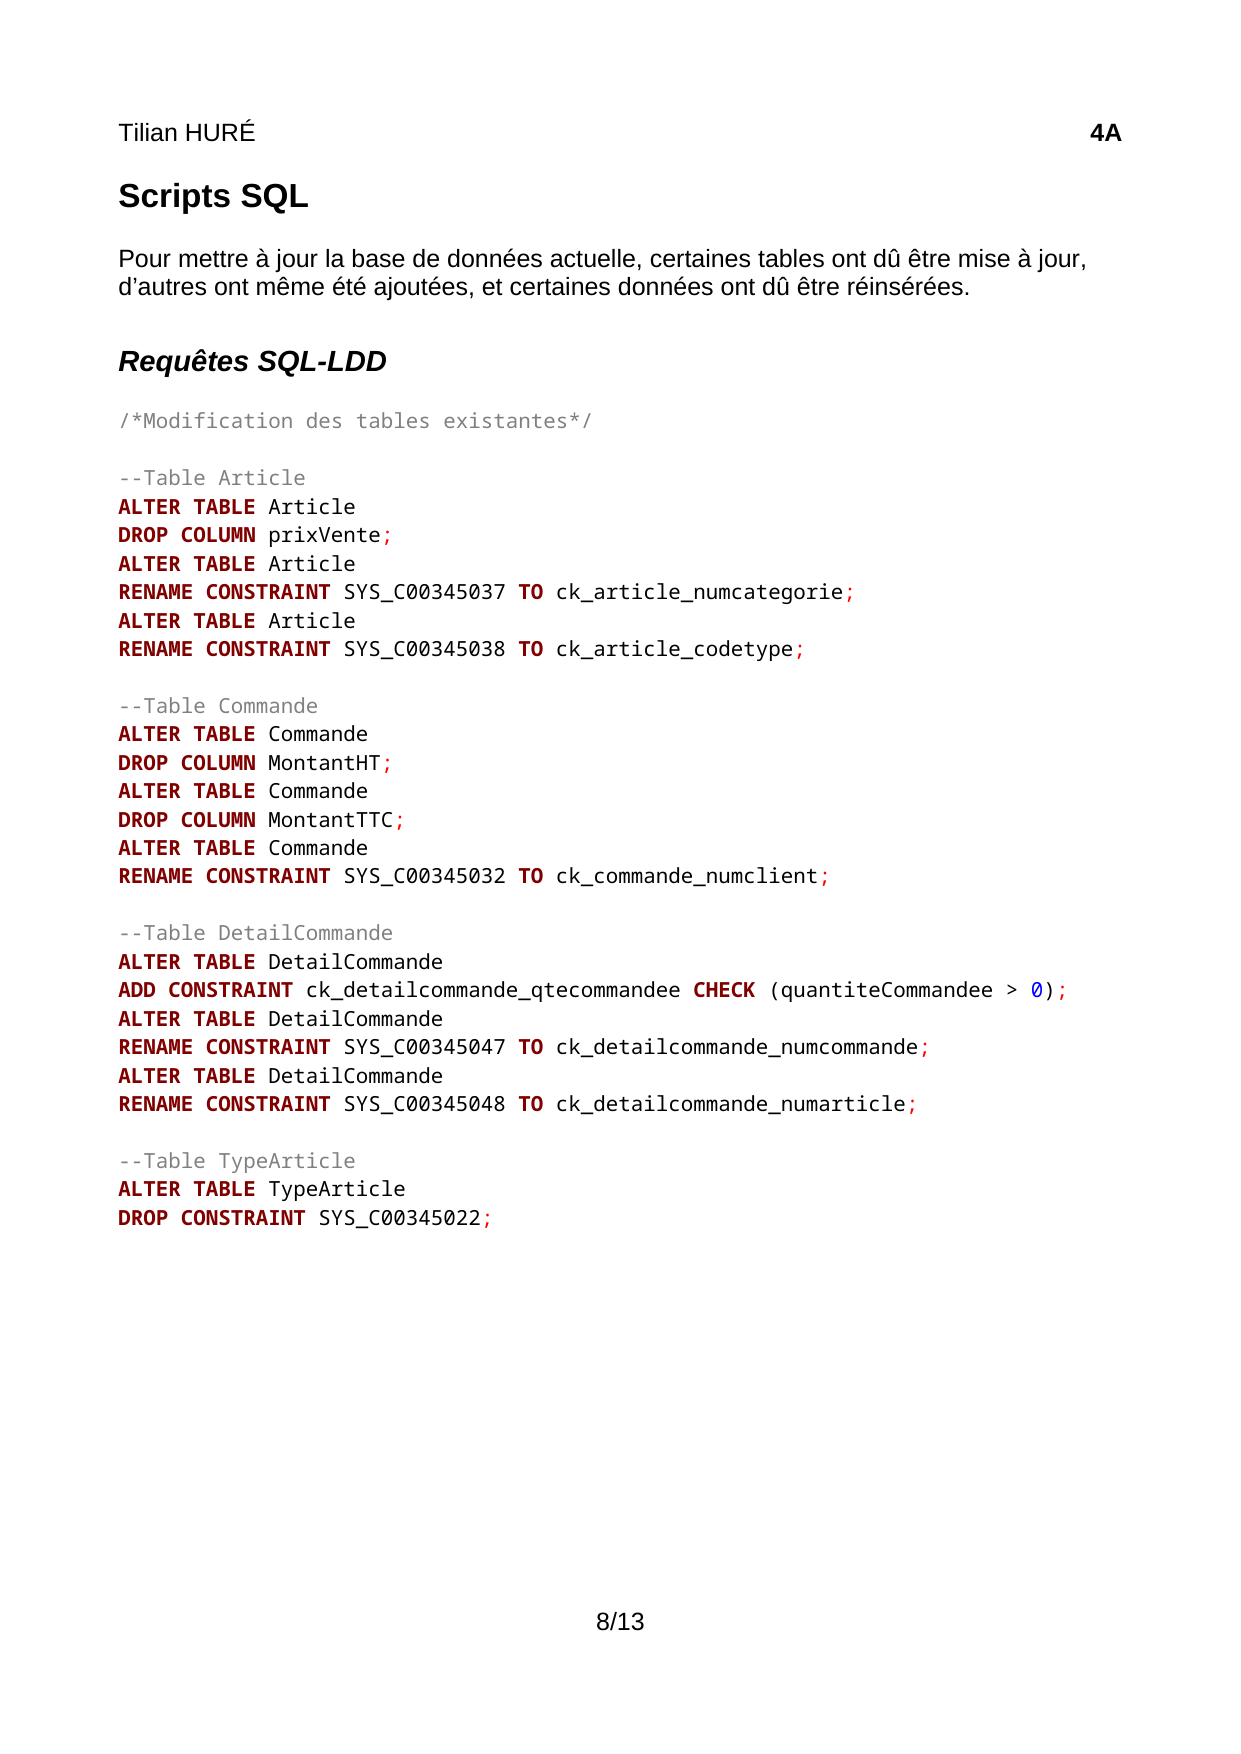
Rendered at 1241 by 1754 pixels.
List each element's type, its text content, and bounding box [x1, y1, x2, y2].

text ALTER TABLE DetailCommande [118, 1061, 1122, 1089]
text ALTER TABLE Article [118, 549, 1122, 577]
text DROP CONSTRAINT SYS_C00345022; [118, 1203, 1122, 1231]
text ALTER TABLE Commande [118, 776, 1122, 805]
text --Table Commande [118, 691, 1122, 719]
subtitle Scripts SQL [118, 176, 1122, 215]
text RENAME CONSTRAINT SYS_C00345048 TO ck_detailcommande_numarticle; [118, 1089, 1122, 1118]
text ALTER TABLE Commande [118, 719, 1122, 748]
text --Table TypeArticle [118, 1146, 1122, 1174]
text --Table Article [118, 463, 1122, 492]
text RENAME CONSTRAINT SYS_C00345032 TO ck_commande_numclient; [118, 862, 1122, 890]
text --Table DetailCommande [118, 918, 1122, 947]
text ALTER TABLE Commande [118, 833, 1122, 862]
subtitle Requêtes SQL-LDD [118, 344, 1122, 378]
text ALTER TABLE DetailCommande [118, 947, 1122, 975]
text RENAME CONSTRAINT SYS_C00345047 TO ck_detailcommande_numcommande; [118, 1032, 1122, 1061]
text ADD CONSTRAINT ck_detailcommande_qtecommandee CHECK (quantiteCommandee > 0); [118, 975, 1122, 1004]
text DROP COLUMN MontantTTC; [118, 805, 1122, 833]
text ALTER TABLE TypeArticle [118, 1174, 1122, 1203]
text Pour mettre à jour la base de données actuelle, certaines tables ont dû être mise à jour, d’autres ont même été ajoutées, et certaines données ont dû être réinsérées. [118, 243, 1122, 301]
text ALTER TABLE DetailCommande [118, 1004, 1122, 1032]
text DROP COLUMN MontantHT; [118, 748, 1122, 776]
text ALTER TABLE Article [118, 606, 1122, 634]
text ALTER TABLE Article [118, 492, 1122, 520]
text RENAME CONSTRAINT SYS_C00345038 TO ck_article_codetype; [118, 634, 1122, 663]
text RENAME CONSTRAINT SYS_C00345037 TO ck_article_numcategorie; [118, 577, 1122, 606]
text /*Modification des tables existantes*/ [118, 407, 1122, 435]
text DROP COLUMN prixVente; [118, 520, 1122, 549]
